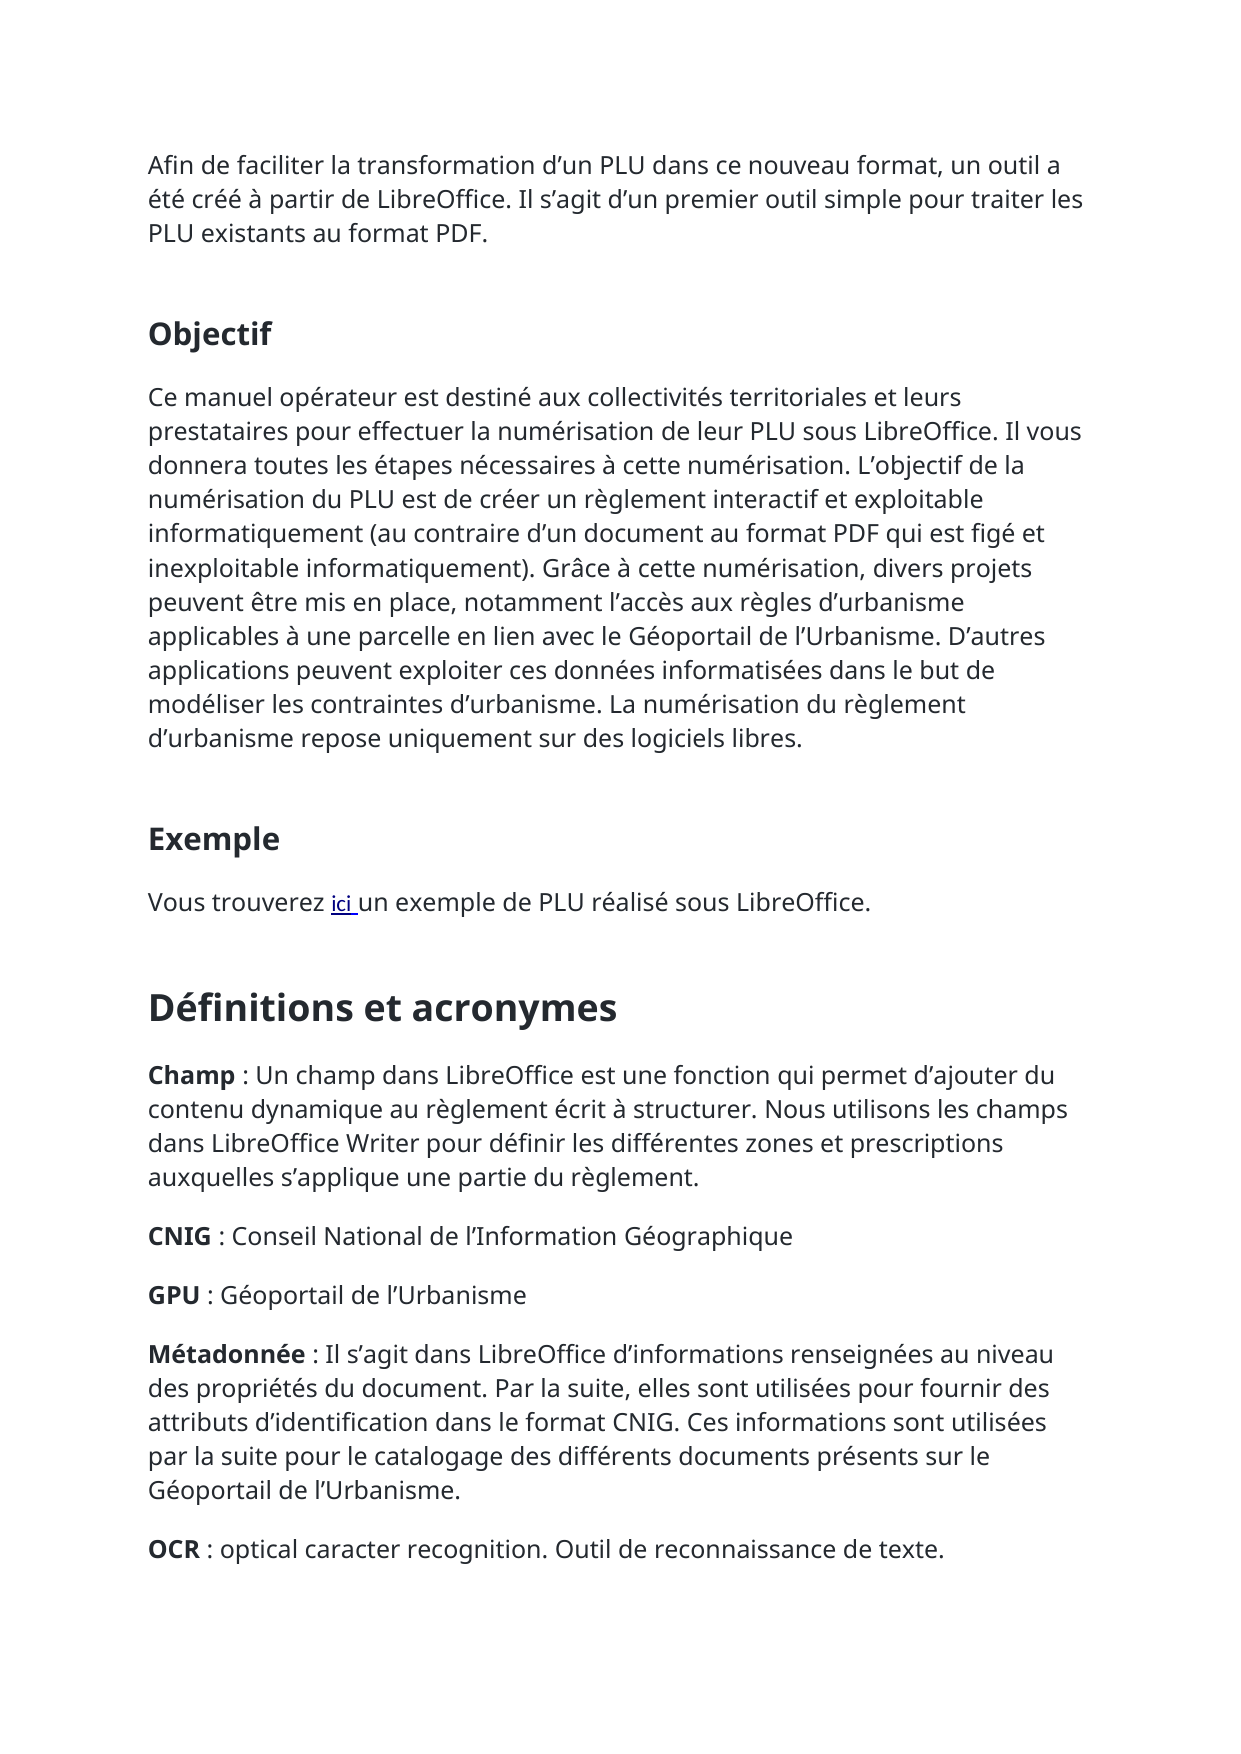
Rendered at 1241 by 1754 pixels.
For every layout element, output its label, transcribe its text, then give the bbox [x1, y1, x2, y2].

subtitle Objectif [148, 312, 1093, 355]
text CNIG : Conseil National de l’Information Géographique [148, 1218, 1093, 1253]
text Ce manuel opérateur est destiné aux collectivités territoriales et leurs prestataires pour effectuer la numérisation de leur PLU sous LibreOffice. Il vous donnera toutes les étapes nécessaires à cette numérisation. L’objectif de la numérisation du PLU est de créer un règlement interactif et exploitable informatiquement (au contraire d’un document au format PDF qui est figé et inexploitable informatiquement). Grâce à cette numérisation, divers projets peuvent être mis en place, notamment l’accès aux règles d’urbanisme applicables à une parcelle en lien avec le Géoportail de l’Urbanisme. D’autres applications peuvent exploiter ces données informatisées dans le but de modéliser les contraintes d’urbanisme. La numérisation du règlement d’urbanisme repose uniquement sur des logiciels libres. [148, 380, 1093, 754]
subtitle Exemple [148, 817, 1093, 860]
text GPU : Géoportail de l’Urbanisme [148, 1278, 1093, 1312]
text Vous trouverez ici un exemple de PLU réalisé sous LibreOffice. [148, 885, 1093, 919]
text Champ : Un champ dans LibreOffice est une fonction qui permet d’ajouter du contenu dynamique au règlement écrit à structurer. Nous utilisons les champs dans LibreOffice Writer pour définir les différentes zones et prescriptions auxquelles s’applique une partie du règlement. [148, 1057, 1093, 1193]
text Afin de faciliter la transformation d’un PLU dans ce nouveau format, un outil a été créé à partir de LibreOffice. Il s’agit d’un premier outil simple pour traiter les PLU existants au format PDF. [148, 148, 1093, 250]
text Métadonnée : Il s’agit dans LibreOffice d’informations renseignées au niveau des propriétés du document. Par la suite, elles sont utilisées pour fournir des attributs d’identification dans le format CNIG. Ces informations sont utilisées par la suite pour le catalogage des différents documents présents sur le Géoportail de l’Urbanisme. [148, 1337, 1093, 1507]
text OCR : optical caracter recognition. Outil de reconnaissance de texte. [148, 1532, 1093, 1566]
subtitle Définitions et acronymes [148, 981, 1093, 1032]
